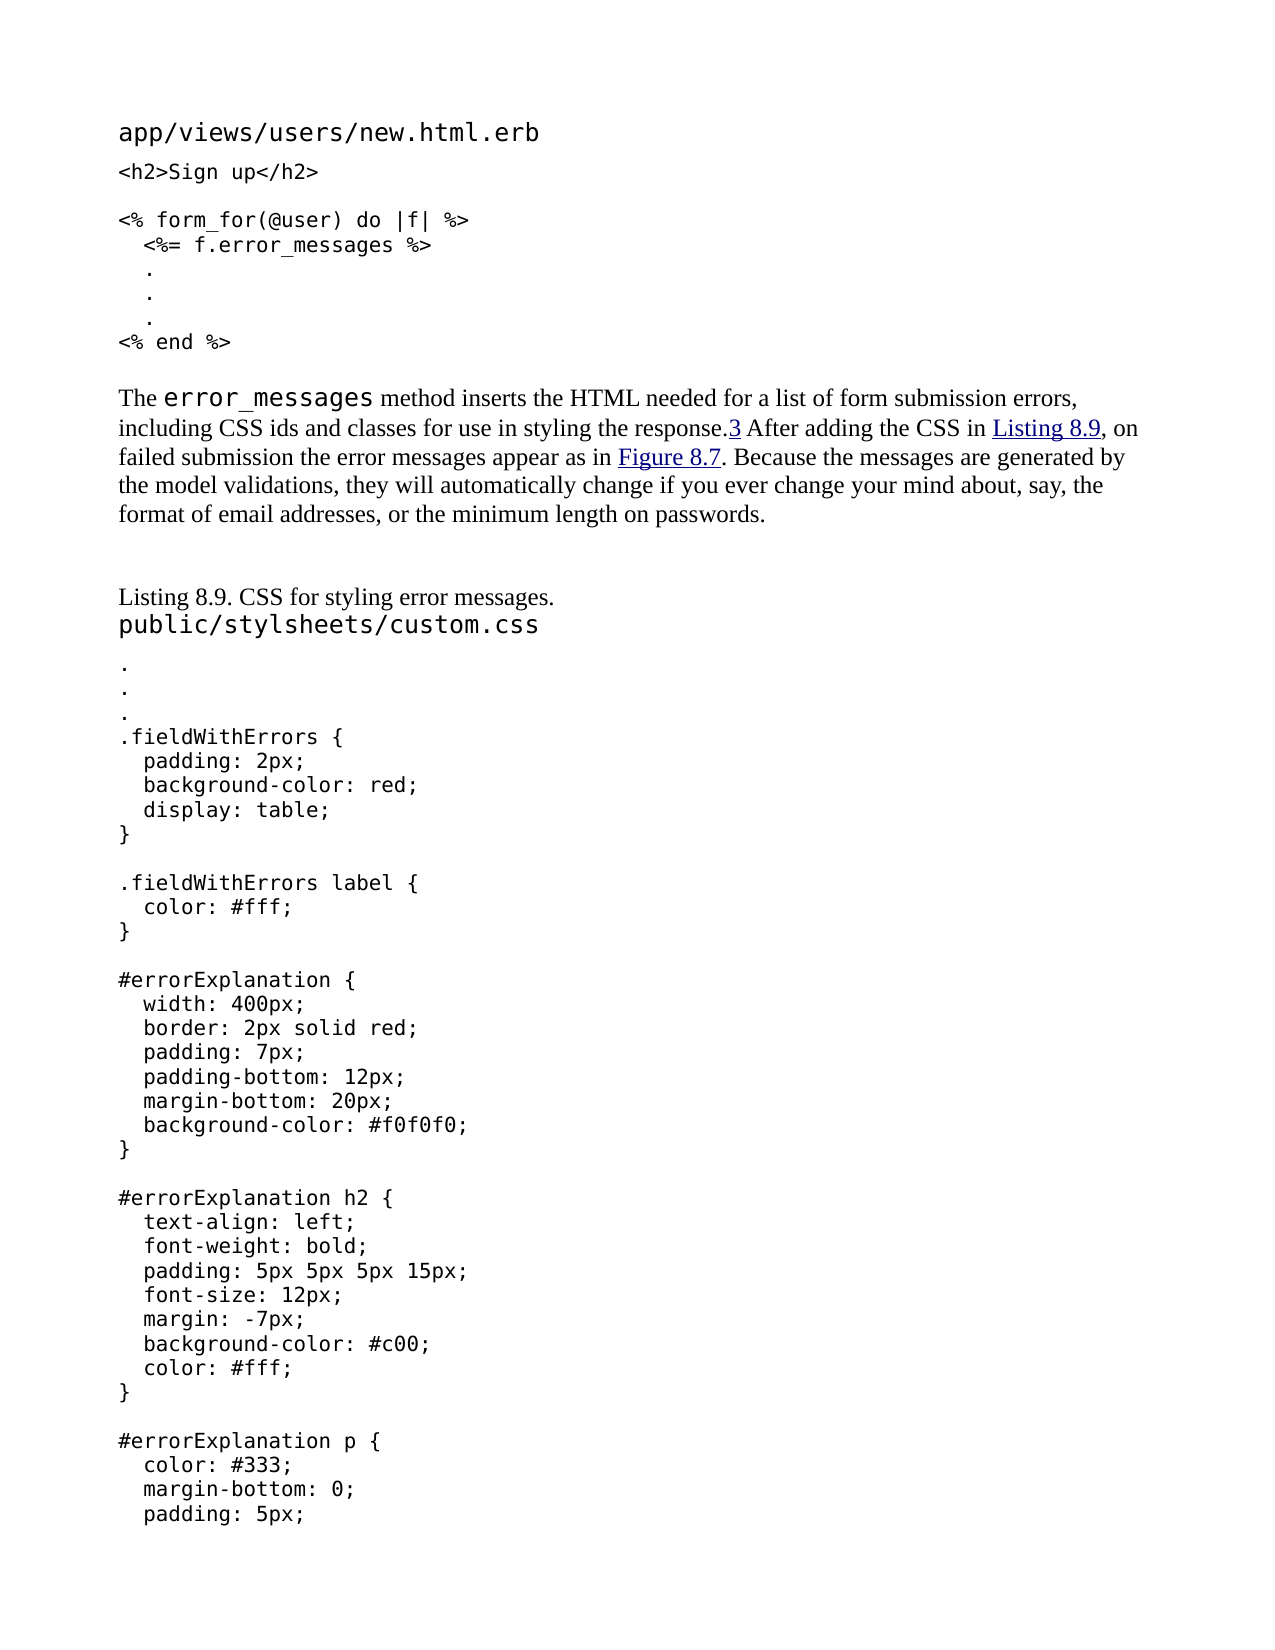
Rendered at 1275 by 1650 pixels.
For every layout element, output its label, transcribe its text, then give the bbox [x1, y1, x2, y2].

text .fieldWithErrors { [118, 725, 1157, 749]
text . [118, 652, 1157, 676]
text padding: 7px; [118, 1040, 1157, 1065]
text app/views/users/new.html.erb [118, 118, 1157, 147]
text border: 2px solid red; [118, 1016, 1157, 1040]
text } [118, 822, 1157, 846]
text margin: -7px; [118, 1307, 1157, 1332]
text color: #fff; [118, 895, 1157, 919]
text background-color: #c00; [118, 1332, 1157, 1356]
text padding: 5px; [118, 1502, 1157, 1526]
text . [118, 701, 1157, 725]
text <% form_for(@user) do |f| %> [118, 208, 1157, 233]
text <%= f.error_messages %> [118, 233, 1157, 257]
text #errorExplanation h2 { [118, 1186, 1157, 1210]
text } [118, 1137, 1157, 1162]
text The error_messages method inserts the HTML needed for a list of form submission errors, including CSS ids and classes for use in styling the response.3 After adding the CSS in Listing 8.9, on failed submission the error messages appear as in Figure 8.7. Because the messages are generated by the model validations, they will automatically change if you ever change your mind about, say, the format of email addresses, or the minimum length on passwords. [118, 383, 1157, 528]
text . [118, 281, 1157, 306]
text font-size: 12px; [118, 1283, 1157, 1307]
text Listing 8.9. CSS for styling error messages. public/stylsheets/custom.css [118, 582, 1157, 639]
text } [118, 1380, 1157, 1404]
text } [118, 919, 1157, 943]
text font-weight: bold; [118, 1234, 1157, 1259]
text . [118, 257, 1157, 281]
text color: #333; [118, 1453, 1157, 1477]
text text-align: left; [118, 1210, 1157, 1234]
text <h2>Sign up</h2> [118, 160, 1157, 184]
text background-color: #f0f0f0; [118, 1113, 1157, 1137]
text . [118, 676, 1157, 701]
text padding: 5px 5px 5px 15px; [118, 1259, 1157, 1283]
text #errorExplanation p { [118, 1429, 1157, 1453]
text padding: 2px; [118, 749, 1157, 773]
text margin-bottom: 20px; [118, 1089, 1157, 1113]
text #errorExplanation { [118, 968, 1157, 992]
text display: table; [118, 798, 1157, 822]
text padding-bottom: 12px; [118, 1065, 1157, 1089]
text margin-bottom: 0; [118, 1477, 1157, 1502]
text . [118, 306, 1157, 330]
text <% end %> [118, 330, 1157, 354]
text background-color: red; [118, 773, 1157, 798]
text .fieldWithErrors label { [118, 871, 1157, 895]
text color: #fff; [118, 1356, 1157, 1380]
text width: 400px; [118, 992, 1157, 1016]
